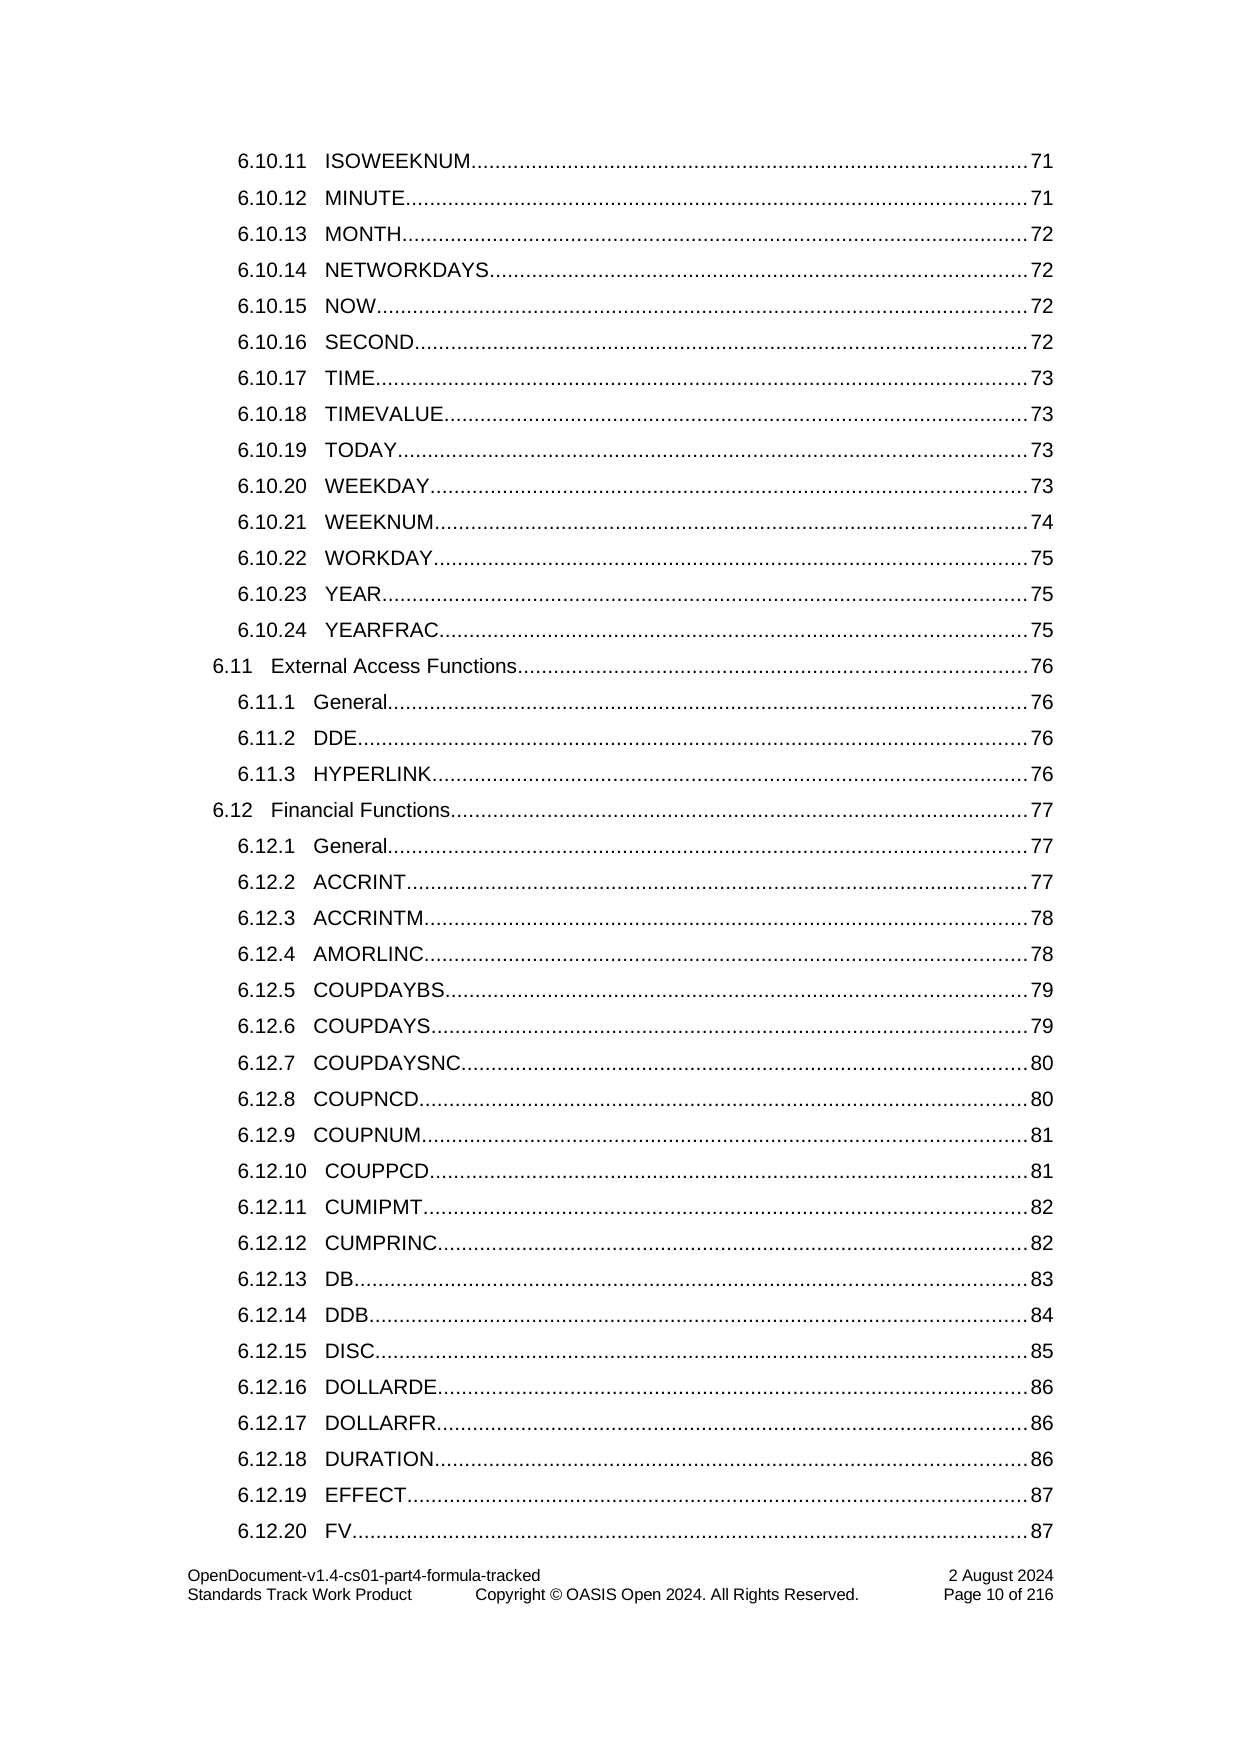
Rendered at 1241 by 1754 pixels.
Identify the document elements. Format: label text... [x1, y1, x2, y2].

text 6.12.2 ACCRINT 77 [237, 871, 1053, 894]
text 6.10.13 MONTH 72 [237, 222, 1053, 246]
text 6.11.3 HYPERLINK 76 [237, 763, 1053, 786]
text 6.10.14 NETWORKDAYS 72 [237, 258, 1053, 282]
text 6.10.18 TIMEVALUE 73 [237, 402, 1053, 426]
text 6.10.24 YEARFRAC 75 [237, 618, 1053, 642]
text 6.11 External Access Functions 76 [212, 654, 1053, 678]
text 6.12.20 FV 87 [237, 1519, 1053, 1543]
text 6.12.5 COUPDAYBS 79 [237, 979, 1053, 1002]
text 6.12 Financial Functions 77 [212, 799, 1053, 822]
text 6.12.1 General 77 [237, 835, 1053, 858]
text 6.12.6 COUPDAYS 79 [237, 1015, 1053, 1038]
text 6.10.22 WORKDAY 75 [237, 546, 1053, 570]
text 6.10.16 SECOND 72 [237, 330, 1053, 354]
text 6.11.2 DDE 76 [237, 727, 1053, 750]
text 6.10.19 TODAY 73 [237, 438, 1053, 462]
text 6.10.17 TIME 73 [237, 366, 1053, 390]
text 6.12.17 DOLLARFR 86 [237, 1411, 1053, 1435]
text 6.12.15 DISC 85 [237, 1339, 1053, 1363]
text 6.10.23 YEAR 75 [237, 582, 1053, 606]
text 6.12.7 COUPDAYSNC 80 [237, 1051, 1053, 1074]
text 6.12.16 DOLLARDE 86 [237, 1375, 1053, 1399]
text 6.12.19 EFFECT 87 [237, 1483, 1053, 1507]
text 6.12.11 CUMIPMT 82 [237, 1195, 1053, 1219]
text 6.10.12 MINUTE 71 [237, 186, 1053, 209]
text 6.12.4 AMORLINC 78 [237, 943, 1053, 966]
text 6.12.9 COUPNUM 81 [237, 1123, 1053, 1147]
text 6.12.3 ACCRINTM 78 [237, 907, 1053, 930]
text 6.12.10 COUPPCD 81 [237, 1159, 1053, 1183]
text 6.12.8 COUPNCD 80 [237, 1087, 1053, 1111]
text 6.10.15 NOW 72 [237, 294, 1053, 318]
text 6.10.21 WEEKNUM 74 [237, 510, 1053, 534]
text 6.12.18 DURATION 86 [237, 1447, 1053, 1471]
text 6.10.11 ISOWEEKNUM 71 [237, 150, 1053, 173]
text 6.12.12 CUMPRINC 82 [237, 1231, 1053, 1255]
text 6.12.13 DB 83 [237, 1267, 1053, 1291]
text 6.11.1 General 76 [237, 691, 1053, 714]
text 6.12.14 DDB 84 [237, 1303, 1053, 1327]
text 6.10.20 WEEKDAY 73 [237, 474, 1053, 498]
